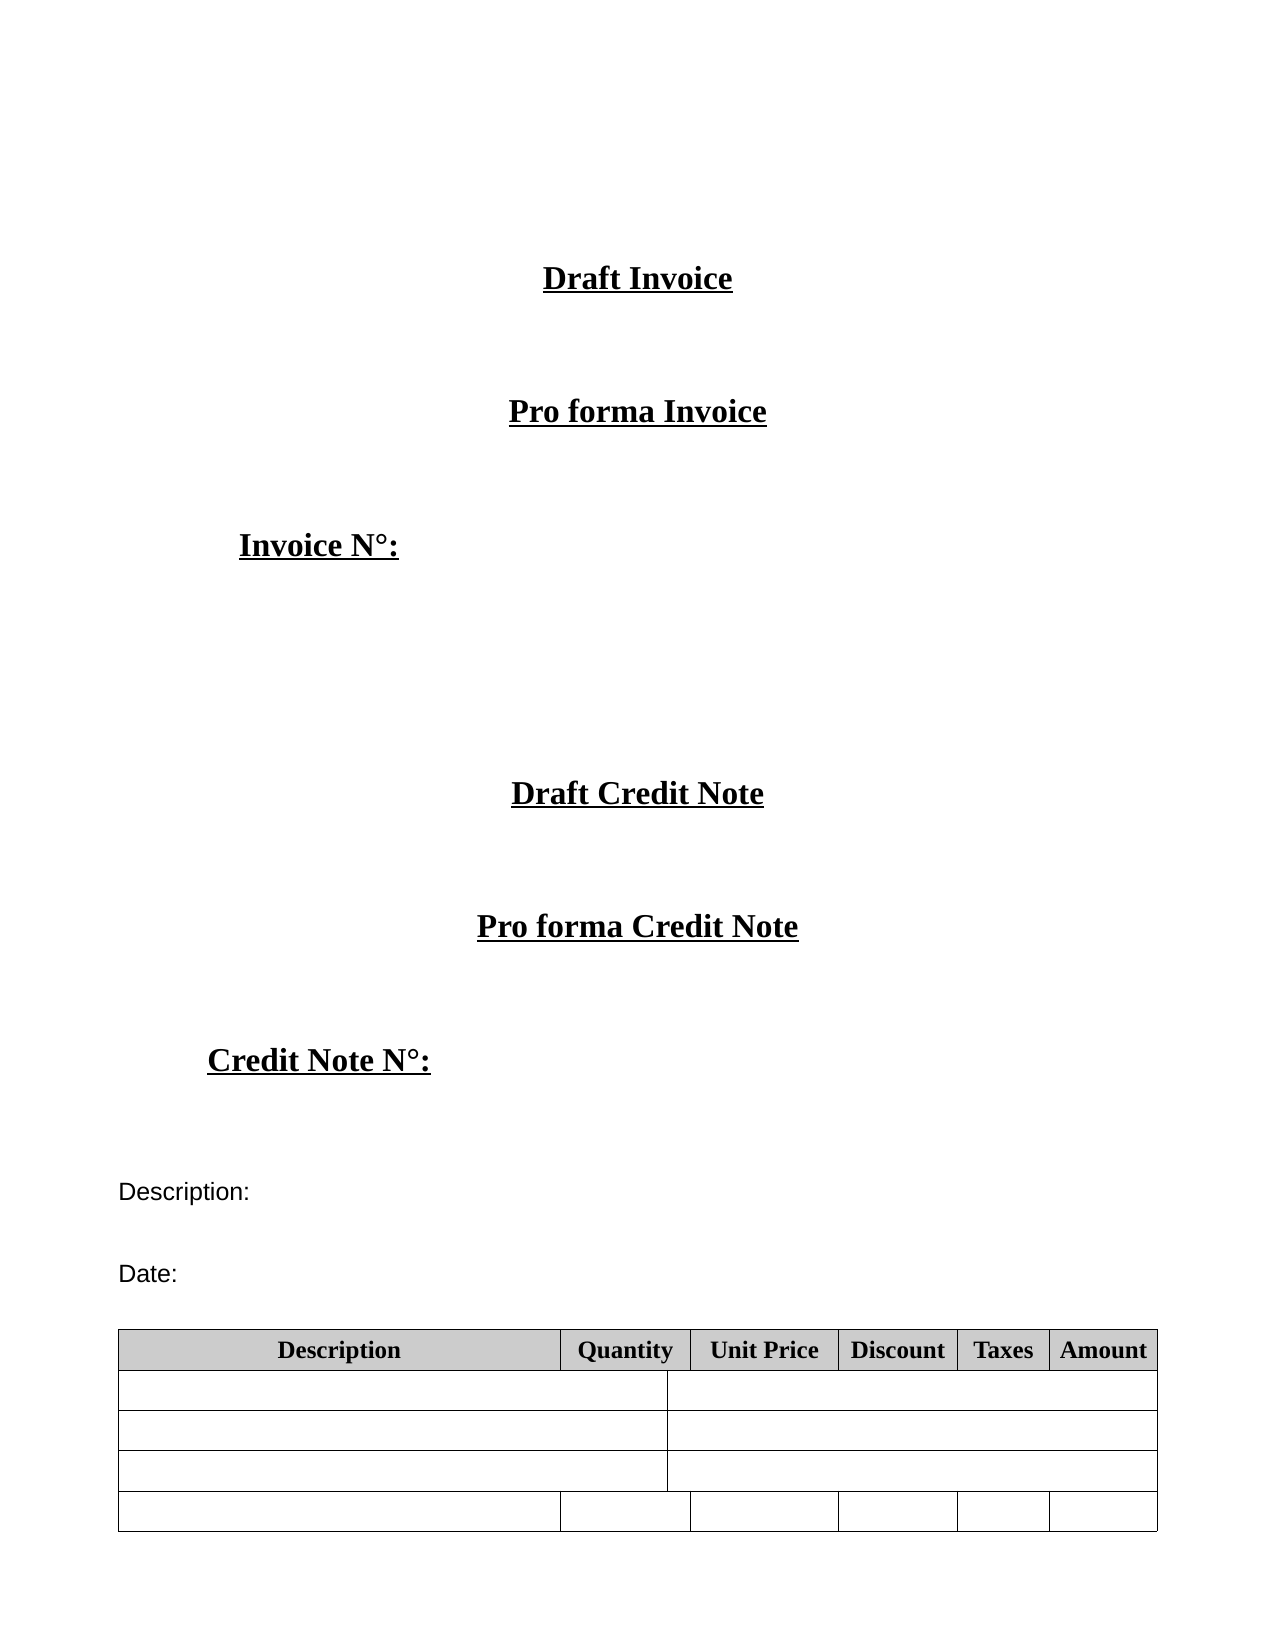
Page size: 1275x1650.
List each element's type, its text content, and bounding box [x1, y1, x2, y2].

text <if test="invoice.type == 'out_invoice'"> [118, 147, 1157, 176]
table_header Amount [1050, 1330, 1157, 1370]
table_header Description [119, 1330, 560, 1370]
subtitle Pro forma Invoice [118, 391, 1157, 430]
table_header Unit Price [691, 1330, 838, 1370]
text </if> [118, 1148, 1157, 1177]
text </choose> [118, 604, 1157, 633]
table_cell [668, 1371, 1157, 1410]
text <choose test=""> [118, 691, 1157, 719]
text </otherwise> [118, 1091, 1157, 1119]
table_cell [668, 1411, 1157, 1450]
text Description: <invoice.description or ''> [118, 1177, 1157, 1206]
text <if test="invoice.type == 'out_credit_note'"> [118, 662, 1157, 691]
text </if> [118, 1301, 1157, 1329]
subtitle Draft Invoice [118, 258, 1157, 296]
table_cell <when test="line.type == 'line'"> [119, 1451, 667, 1491]
table_cell <formatLang(line.gross_unit_price, invoice.party.lang, currency=invoice.currency)> [691, 1492, 838, 1531]
text </when> [118, 442, 1157, 471]
text Date: <formatLang(invoice.invoice_date, invoice.party.lang)> [118, 1259, 1157, 1288]
table_header Quantity [561, 1330, 690, 1370]
table_header Taxes [958, 1330, 1049, 1370]
text </when> [118, 824, 1157, 853]
text <otherwise test=""> [118, 986, 1157, 1015]
table_cell [668, 1451, 1157, 1491]
subtitle Pro forma Credit Note [118, 906, 1157, 945]
text <otherwise test=""> [118, 471, 1157, 500]
text <if test="invoice.invoice_date"> [118, 1218, 1157, 1247]
table_cell <formatLang(line.amount, invoice.party.lang, currency=invoice.currency)> [1050, 1492, 1157, 1531]
table_cell <for each="line in invoice.lines"> [119, 1371, 667, 1410]
text <choose test=""> [118, 176, 1157, 204]
text </if> [118, 118, 1157, 147]
table_header Discount [839, 1330, 957, 1370]
subtitle Draft Credit Note [118, 773, 1157, 811]
text </otherwise> [118, 576, 1157, 604]
text </when> [118, 957, 1157, 986]
text </choose> [118, 1119, 1157, 1148]
subtitle Credit Note N°:<invoice.number and ' ' + invoice.number or ''> [118, 1040, 1157, 1078]
table_cell <choose test=""> [119, 1411, 667, 1450]
text <when test="invoice.state == 'draft'"> [118, 204, 1157, 233]
subtitle Invoice N°:<invoice.number and ' ' + invoice.number or ''> [118, 525, 1157, 563]
table_cell <(formatLang(line.quantity, invoice.party.lang, digits=line.unit_digits) + (line.unit and (' ' + line.unit.symbol) or '')) or ''> [561, 1492, 690, 1531]
text <when test="invoice.state == 'draft'"> [118, 719, 1157, 748]
table_cell <for each="tax in line.taxes"> <tax.description> </for> [958, 1492, 1049, 1531]
text </if> [118, 633, 1157, 662]
table_cell <formatLang(line.discount * 100, invoice.party.lang)> % [839, 1492, 957, 1531]
text </when> [118, 309, 1157, 338]
text <when test="invoice.state == 'proforma'"> [118, 853, 1157, 881]
text <when test="invoice.state == 'proforma'"> [118, 338, 1157, 366]
table_cell <for each="line in line.description.split('\n')"> <line> </for> [119, 1492, 560, 1531]
